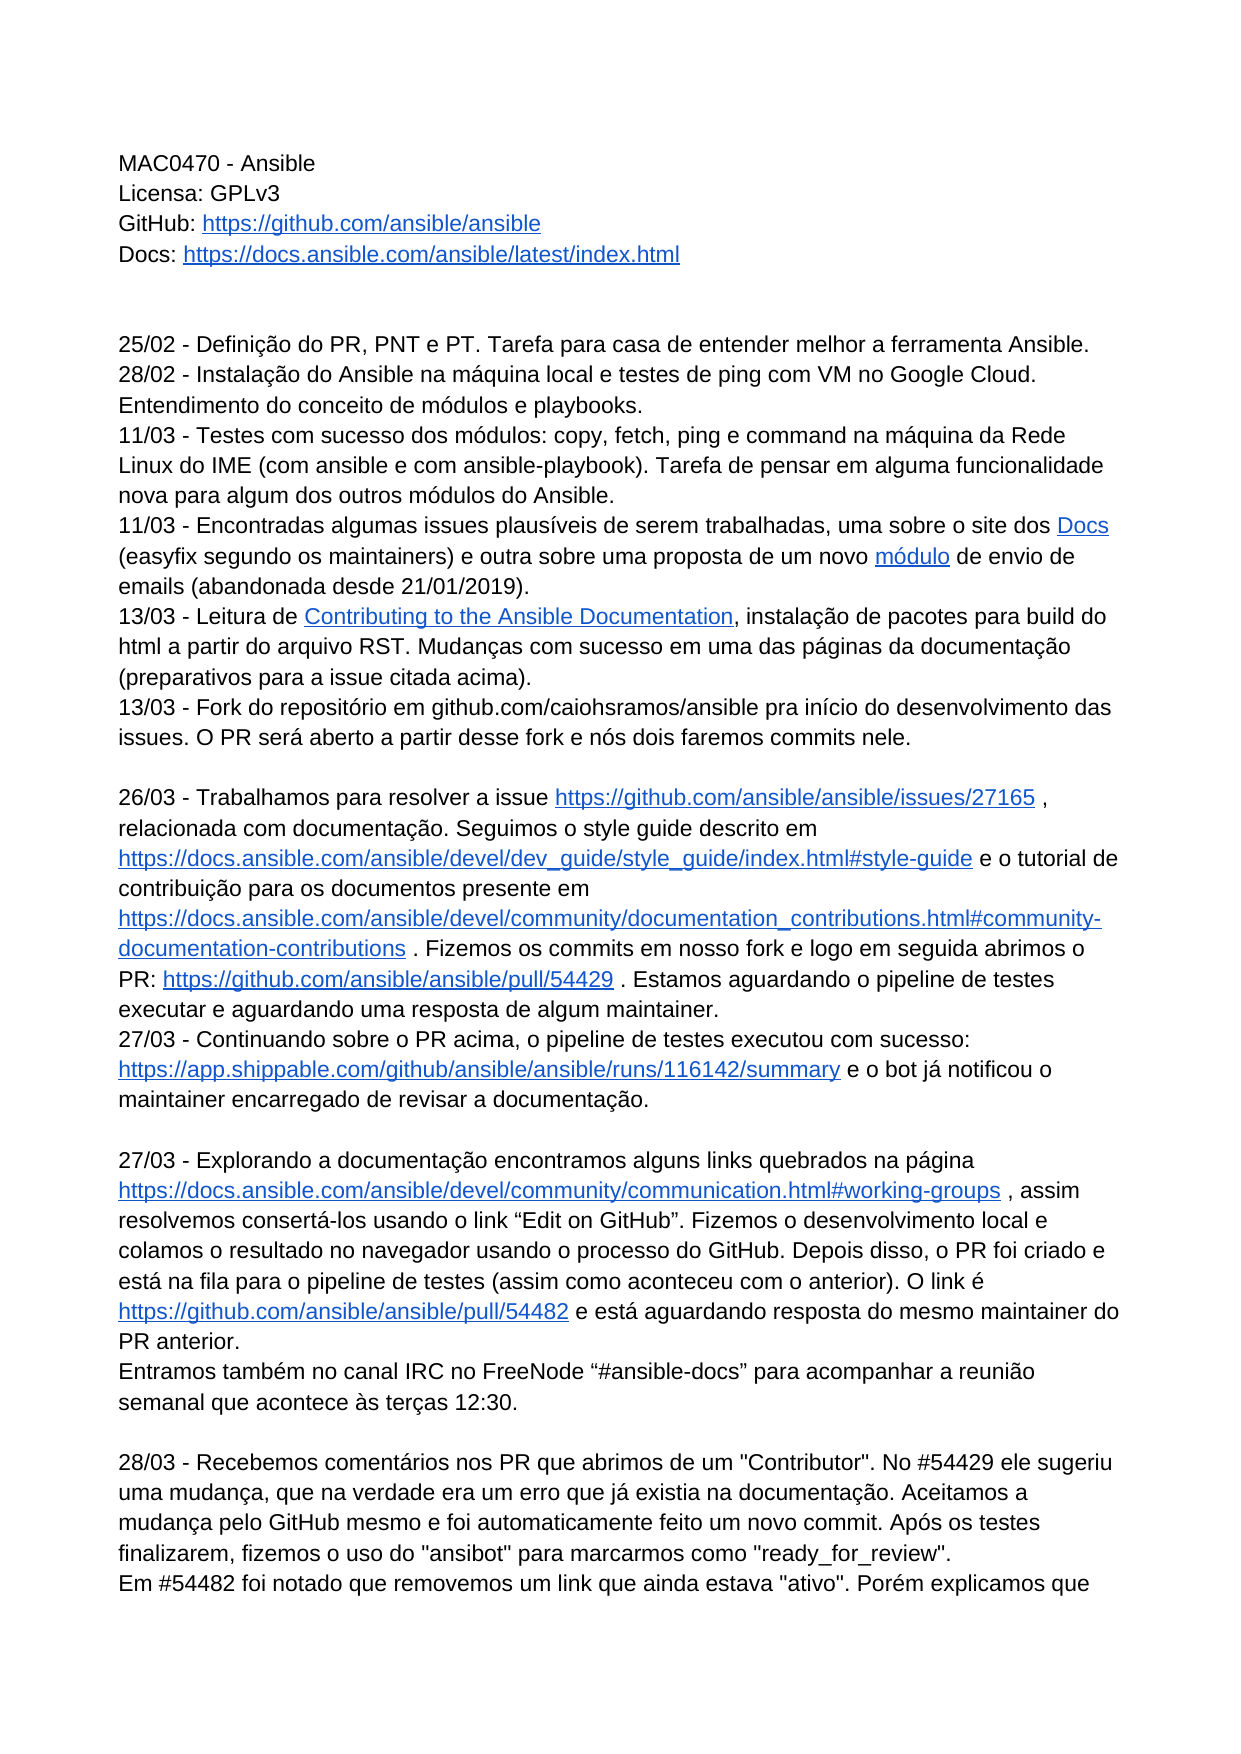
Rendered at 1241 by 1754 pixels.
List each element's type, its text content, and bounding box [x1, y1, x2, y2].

text 11/03 - Encontradas algumas issues plausíveis de serem trabalhadas, uma sobre o site dos Docs (easyfix segundo os maintainers) e outra sobre uma proposta de um novo módulo de envio de emails (abandonada desde 21/01/2019). [118, 512, 1122, 599]
text 13/03 - Fork do repositório em github.com/caiohsramos/ansible pra início do desenvolvimento das issues. O PR será aberto a partir desse fork e nós dois faremos commits nele. [118, 694, 1122, 750]
text 13/03 - Leitura de Contributing to the Ansible Documentation, instalação de pacotes para build do html a partir do arquivo RST. Mudanças com sucesso em uma das páginas da documentação (preparativos para a issue citada acima). [118, 603, 1122, 690]
text 28/02 - Instalação do Ansible na máquina local e testes de ping com VM no Google Cloud. Entendimento do conceito de módulos e playbooks. [118, 361, 1122, 418]
text 26/03 - Trabalhamos para resolver a issue https://github.com/ansible/ansible/issues/27165 , relacionada com documentação. Seguimos o style guide descrito em https://docs.ansible.com/ansible/devel/dev_guide/style_guide/index.html#style-guide e o tutorial de contribuição para os documentos presente em https://docs.ansible.com/ansible/devel/community/documentation_contributions.html#community-documentation-contributions . Fizemos os commits em nosso fork e logo em seguida abrimos o PR: https://github.com/ansible/ansible/pull/54429 . Estamos aguardando o pipeline de testes executar e aguardando uma resposta de algum maintainer. [118, 784, 1122, 1022]
text 27/03 - Continuando sobre o PR acima, o pipeline de testes executou com sucesso: https://app.shippable.com/github/ansible/ansible/runs/116142/summary e o bot já notificou o maintainer encarregado de revisar a documentação. [118, 1026, 1122, 1113]
text 27/03 - Explorando a documentação encontramos alguns links quebrados na página https://docs.ansible.com/ansible/devel/community/communication.html#working-groups , assim resolvemos consertá-los usando o link “Edit on GitHub”. Fizemos o desenvolvimento local e colamos o resultado no navegador usando o processo do GitHub. Depois disso, o PR foi criado e está na fila para o pipeline de testes (assim como aconteceu com o anterior). O link é https://github.com/ansible/ansible/pull/54482 e está aguardando resposta do mesmo maintainer do PR anterior. [118, 1147, 1122, 1354]
text Licensa: GPLv3 [118, 180, 1122, 207]
text Em #54482 foi notado que removemos um link que ainda estava "ativo". Porém explicamos que [118, 1570, 1122, 1596]
text MAC0470 - Ansible [118, 150, 1122, 176]
text GitHub: https://github.com/ansible/ansible [118, 210, 1122, 237]
text Entramos também no canal IRC no FreeNode “#ansible-docs” para acompanhar a reunião semanal que acontece às terças 12:30. [118, 1358, 1122, 1415]
text 11/03 - Testes com sucesso dos módulos: copy, fetch, ping e command na máquina da Rede Linux do IME (com ansible e com ansible-playbook). Tarefa de pensar em alguma funcionalidade nova para algum dos outros módulos do Ansible. [118, 422, 1122, 509]
text 25/02 - Definição do PR, PNT e PT. Tarefa para casa de entender melhor a ferramenta Ansible. [118, 331, 1122, 358]
text 28/03 - Recebemos comentários nos PR que abrimos de um "Contributor". No #54429 ele sugeriu uma mudança, que na verdade era um erro que já existia na documentação. Aceitamos a mudança pelo GitHub mesmo e foi automaticamente feito um novo commit. Após os testes finalizarem, fizemos o uso do "ansibot" para marcarmos como "ready_for_review". [118, 1449, 1122, 1566]
text Docs: https://docs.ansible.com/ansible/latest/index.html [118, 241, 1122, 267]
